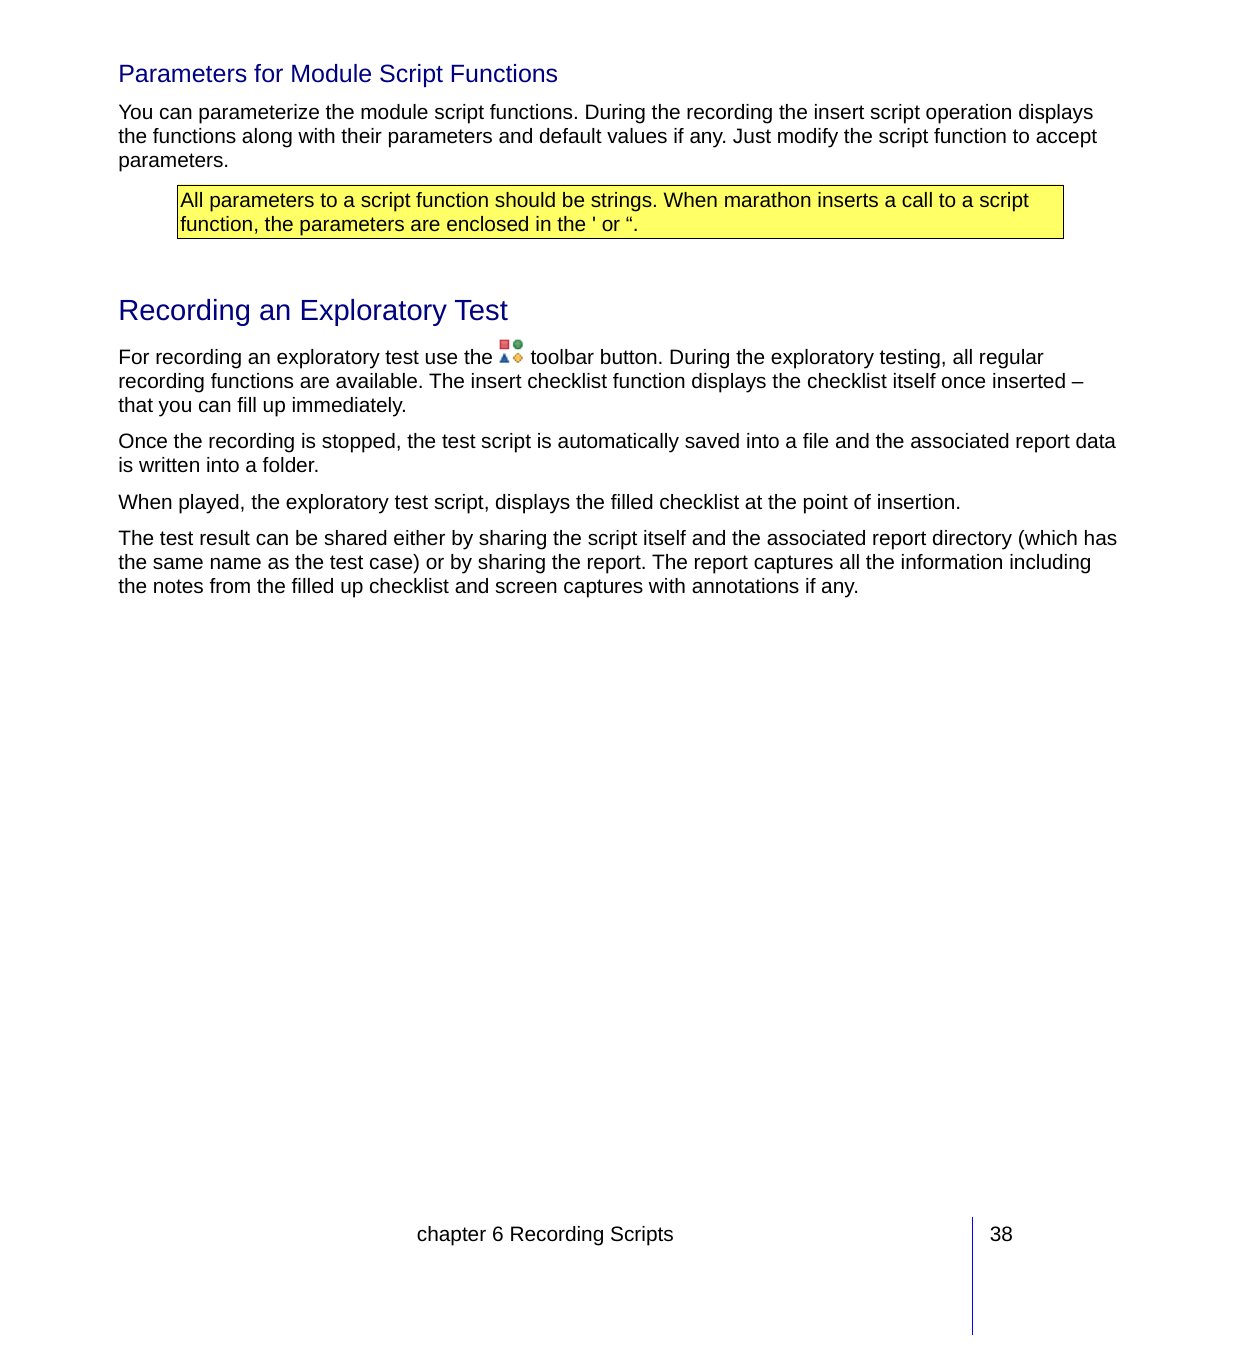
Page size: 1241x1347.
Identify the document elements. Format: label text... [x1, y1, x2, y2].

text Once the recording is stopped, the test script is automatically saved into a file and the associated report data is written into a folder. [118, 429, 1122, 477]
picture [498, 339, 525, 365]
subtitle Parameters for Module Script Functions [118, 59, 1122, 88]
text For recording an exploratory test use the toolbar button. During the exploratory testing, all regular recording functions are available. The insert checklist function displays the checklist itself once inserted – that you can fill up immediately. [118, 339, 1122, 417]
text When played, the exploratory test script, displays the filled checklist at the point of insertion. [118, 490, 1122, 514]
text You can parameterize the module script functions. During the recording the insert script operation displays the functions along with their parameters and default values if any. Just modify the script function to accept parameters. [118, 100, 1122, 172]
subtitle Recording an Exploratory Test [118, 293, 1122, 327]
text All parameters to a script function should be strings. When marathon inserts a call to a script function, the parameters are enclosed in the ' or “. [178, 186, 1063, 238]
text The test result can be shared either by sharing the script itself and the associated report directory (which has the same name as the test case) or by sharing the report. The report captures all the information including the notes from the filled up checklist and screen captures with annotations if any. [118, 526, 1122, 598]
